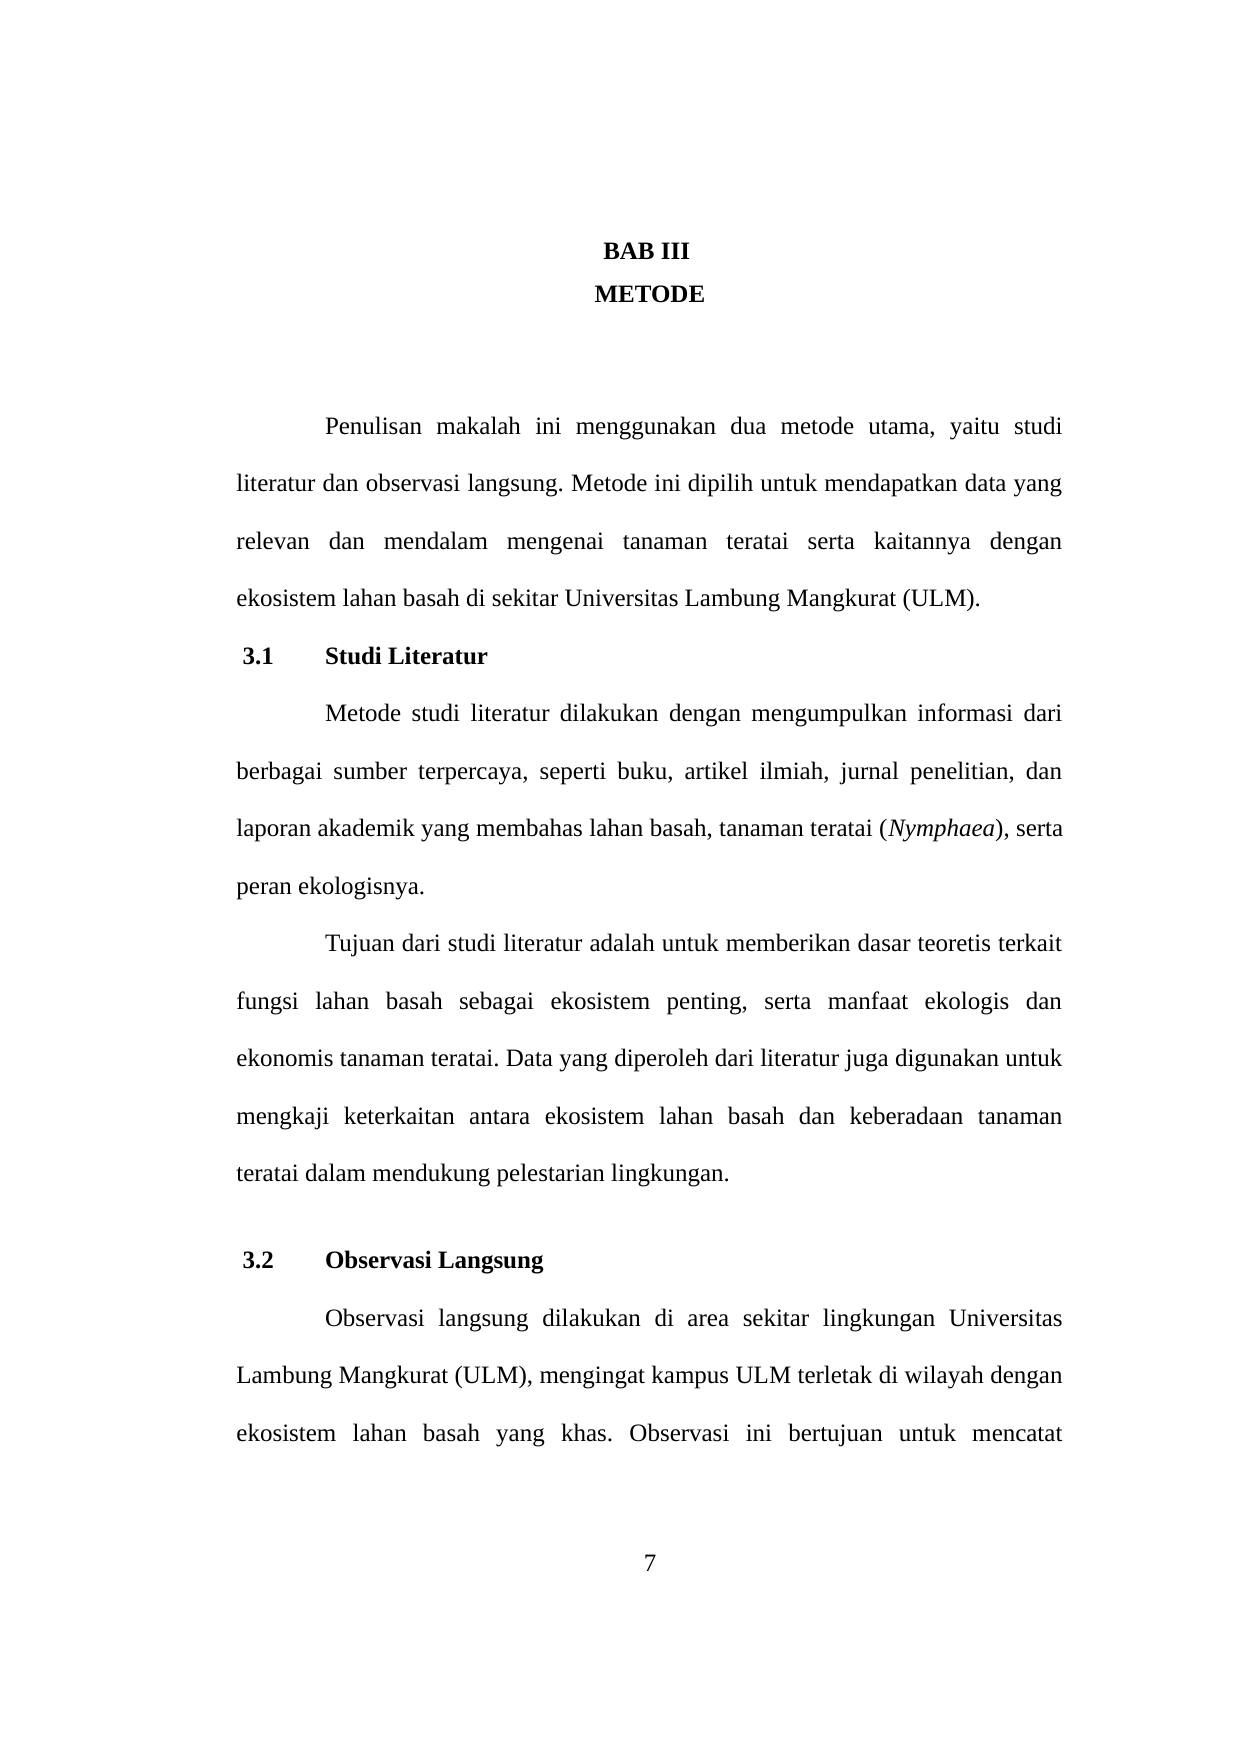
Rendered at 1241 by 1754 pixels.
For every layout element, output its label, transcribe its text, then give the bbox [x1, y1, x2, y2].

text Penulisan makalah ini menggunakan dua metode utama, yaitu studi literatur dan observasi langsung. Metode ini dipilih untuk mendapatkan data yang relevan dan mendalam mengenai tanaman teratai serta kaitannya dengan ekosistem lahan basah di sekitar Universitas Lambung Mangkurat (ULM). [236, 411, 1063, 612]
text Metode studi literatur dilakukan dengan mengumpulkan informasi dari berbagai sumber terpercaya, seperti buku, artikel ilmiah, jurnal penelitian, dan laporan akademik yang membahas lahan basah, tanaman teratai (Nymphaea), serta peran ekologisnya. [236, 698, 1063, 900]
text Observasi langsung dilakukan di area sekitar lingkungan Universitas Lambung Mangkurat (ULM), mengingat kampus ULM terletak di wilayah dengan ekosistem lahan basah yang khas. Observasi ini bertujuan untuk mencatat [236, 1303, 1063, 1447]
subtitle Studi Literatur [236, 641, 1063, 670]
text Tujuan dari studi literatur adalah untuk memberikan dasar teoretis terkait fungsi lahan basah sebagai ekosistem penting, serta manfaat ekologis dan ekonomis tanaman teratai. Data yang diperoleh dari literatur juga digunakan untuk mengkaji keterkaitan antara ekosistem lahan basah dan keberadaan tanaman teratai dalam mendukung pelestarian lingkungan. [236, 928, 1063, 1187]
subtitle Observasi Langsung [236, 1246, 1063, 1274]
subtitle METODE [236, 236, 1063, 308]
